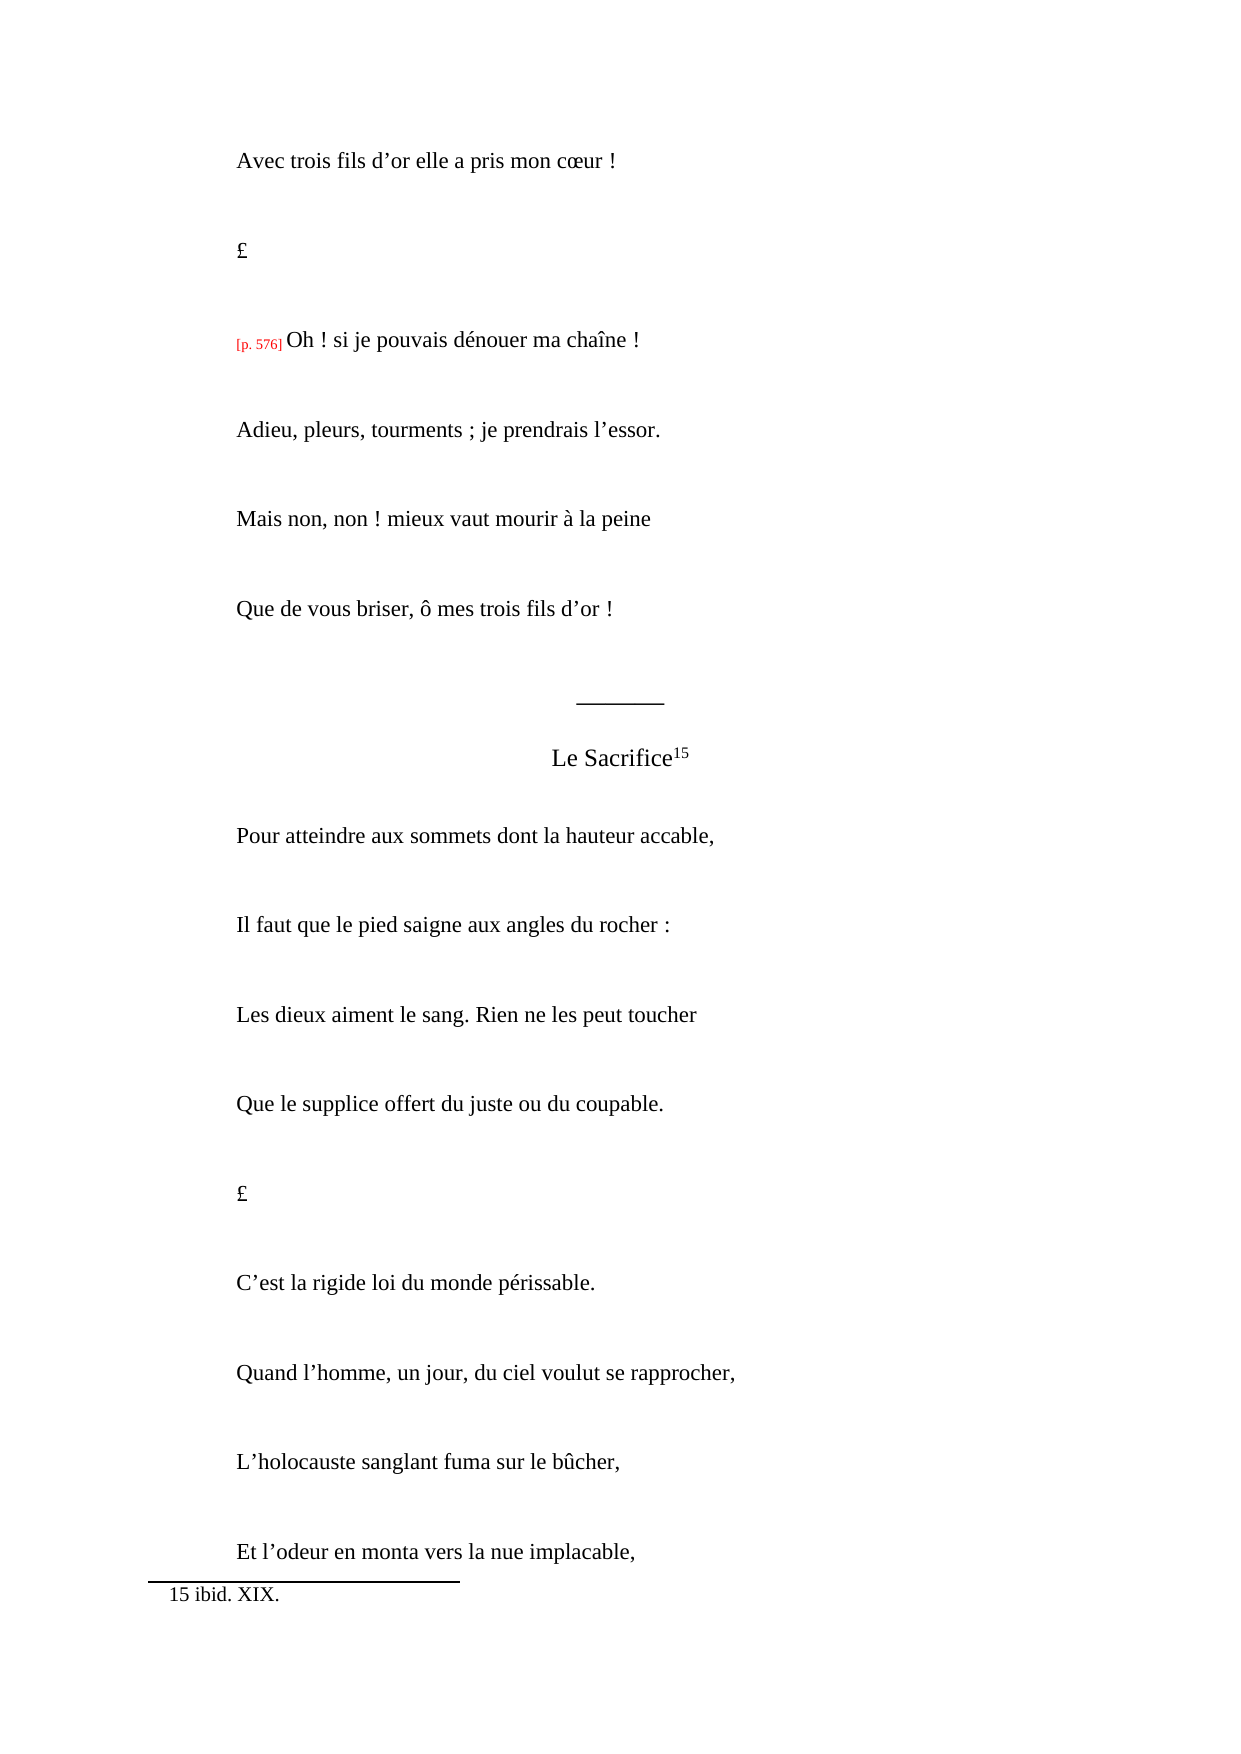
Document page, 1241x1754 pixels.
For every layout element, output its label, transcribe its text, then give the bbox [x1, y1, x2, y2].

text Le Sacrifice [148, 743, 1093, 772]
text £ [236, 1180, 1093, 1206]
text Adieu, pleurs, tourments ; je prendrais l’essor. [236, 416, 1093, 442]
text Que de vous briser, ô mes trois fils d’or ! [236, 595, 1093, 621]
text Mais non, non ! mieux vaut mourir à la peine [236, 506, 1093, 532]
text Que le supplice offert du juste ou du coupable. [236, 1090, 1093, 1117]
text L’holocauste sanglant fuma sur le bûcher, [236, 1448, 1093, 1474]
text ibid. XIX. [148, 1582, 1093, 1606]
text Pour atteindre aux sommets dont la hauteur accable, [236, 822, 1093, 848]
text Avec trois fils d’or elle a pris mon cœur ! [236, 148, 1093, 174]
text Il faut que le pied saigne aux angles du rocher : [236, 911, 1093, 938]
text ——— [148, 684, 1093, 718]
text Et l’odeur en monta vers la nue implacable, [236, 1538, 1093, 1564]
text Les dieux aiment le sang. Rien ne les peut toucher [236, 1001, 1093, 1027]
text Quand l’homme, un jour, du ciel voulut se rapprocher, [236, 1359, 1093, 1385]
text [p. 576] Oh ! si je pouvais dénouer ma chaîne ! [236, 327, 1093, 353]
text £ [236, 237, 1093, 263]
text C’est la rigide loi du monde périssable. [236, 1269, 1093, 1296]
